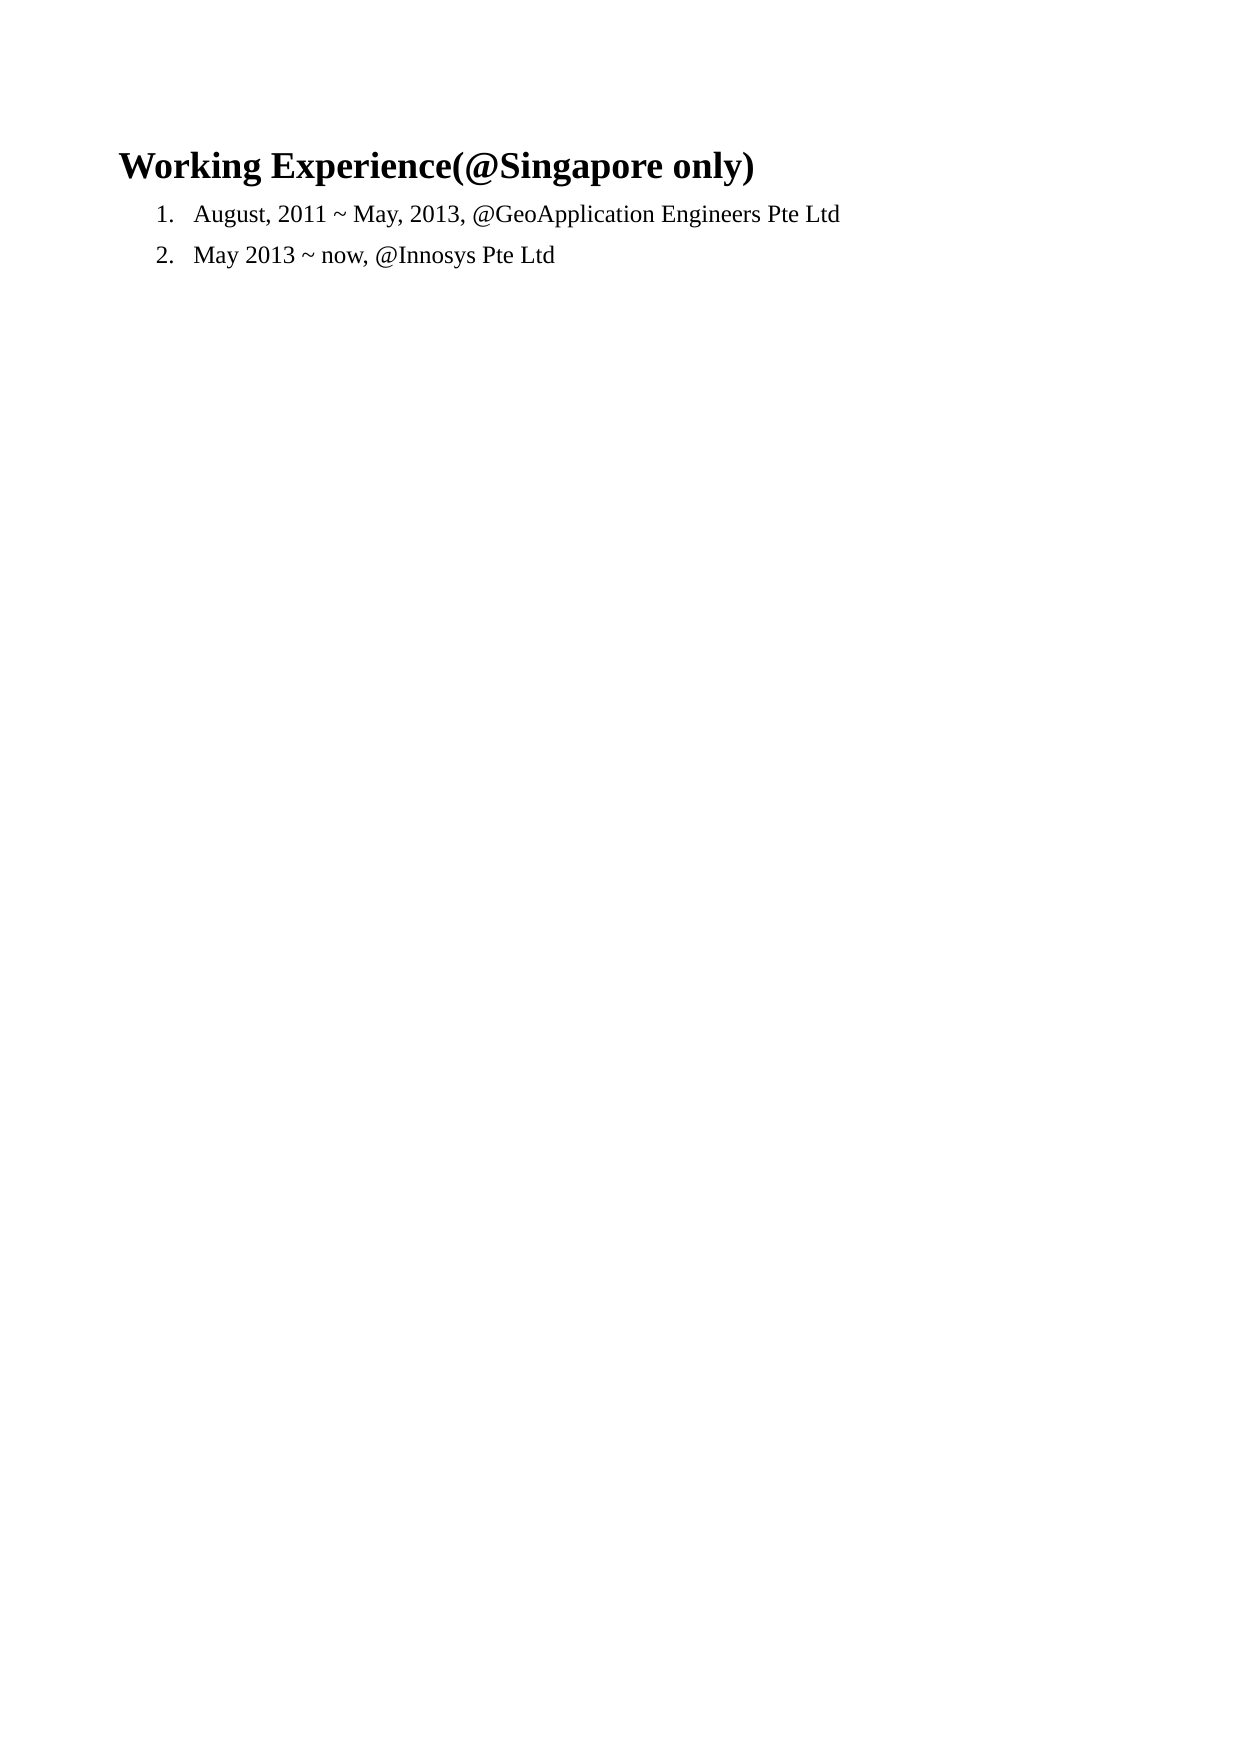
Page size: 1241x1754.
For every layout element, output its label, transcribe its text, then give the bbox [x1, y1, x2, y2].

list May 2013 ~ now, @Innosys Pte Ltd [156, 241, 1122, 269]
subtitle Working Experience(@Singapore only) [118, 143, 1122, 187]
list August, 2011 ~ May, 2013, @GeoApplication Engineers Pte Ltd [156, 199, 1122, 228]
